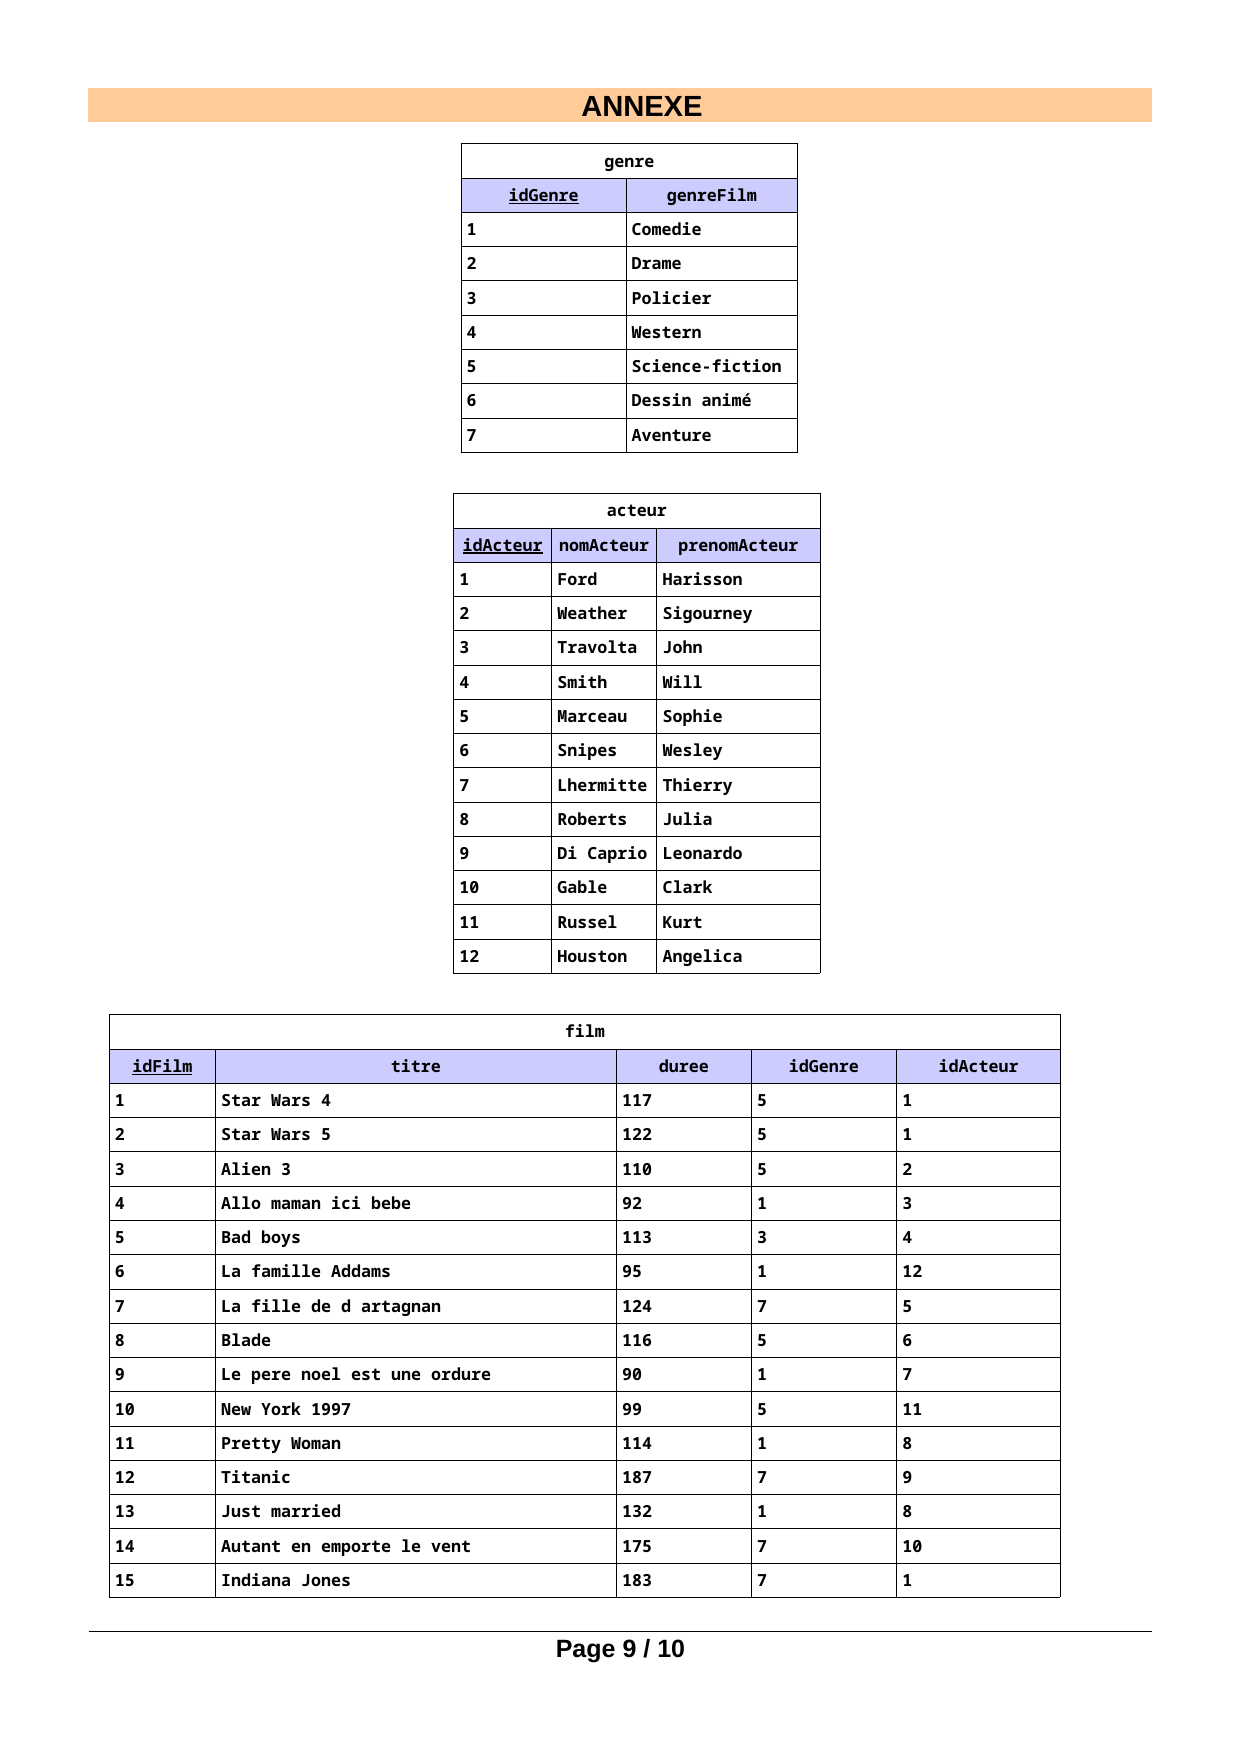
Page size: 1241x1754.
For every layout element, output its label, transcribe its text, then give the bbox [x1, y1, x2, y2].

table_cell 90 [617, 1358, 751, 1391]
table_cell 6 [897, 1324, 1060, 1357]
table_cell 1 [897, 1118, 1060, 1151]
table_cell 124 [617, 1290, 751, 1323]
table_cell 4 [454, 666, 551, 699]
table_cell 12 [110, 1461, 215, 1494]
table_cell idActeur [454, 529, 551, 562]
table_cell Alien 3 [216, 1152, 616, 1186]
table_cell 5 [897, 1290, 1060, 1323]
table_cell 1 [752, 1187, 896, 1220]
table_cell 7 [897, 1358, 1060, 1391]
table_cell 10 [897, 1529, 1060, 1563]
table_cell Drame [627, 247, 797, 280]
table_cell 3 [110, 1152, 215, 1186]
table_cell Julia [657, 803, 820, 836]
table_cell Harisson [657, 563, 820, 596]
table_cell Thierry [657, 768, 820, 802]
table_cell Policier [627, 281, 797, 315]
table_cell 92 [617, 1187, 751, 1220]
table_cell 7 [752, 1461, 896, 1494]
table_cell duree [617, 1050, 751, 1083]
table_cell 1 [454, 563, 551, 596]
table_cell Just married [216, 1495, 616, 1528]
text ANNEXE [88, 88, 1152, 122]
table_cell 7 [462, 419, 626, 452]
table_cell Angelica [657, 940, 820, 973]
table_cell Bad boys [216, 1221, 616, 1254]
table_cell 5 [752, 1324, 896, 1357]
table_cell 13 [110, 1495, 215, 1528]
table_cell 7 [752, 1529, 896, 1563]
table_cell 4 [462, 316, 626, 349]
table_cell Indiana Jones [216, 1564, 616, 1597]
table_cell 2 [454, 597, 551, 630]
table_cell Star Wars 5 [216, 1118, 616, 1151]
table_cell Pretty Woman [216, 1427, 616, 1460]
table_cell Travolta [552, 631, 656, 664]
table_cell 117 [617, 1084, 751, 1117]
table_cell Will [657, 666, 820, 699]
table_cell New York 1997 [216, 1392, 616, 1426]
table_cell idFilm [110, 1050, 215, 1083]
table_cell Science-fiction [627, 350, 797, 383]
table_cell prenomActeur [657, 529, 820, 562]
table_cell 8 [897, 1495, 1060, 1528]
table_cell 1 [752, 1358, 896, 1391]
table_cell Roberts [552, 803, 656, 836]
table_cell Ford [552, 563, 656, 596]
table_cell Houston [552, 940, 656, 973]
table_cell 6 [110, 1255, 215, 1288]
table_cell 1 [752, 1255, 896, 1288]
table_cell 1 [752, 1427, 896, 1460]
table_cell 5 [454, 700, 551, 733]
table_cell 3 [897, 1187, 1060, 1220]
table_cell 1 [462, 213, 626, 246]
table_cell 7 [110, 1290, 215, 1323]
table_cell Leonardo [657, 837, 820, 870]
table_cell 5 [462, 350, 626, 383]
table_cell Le pere noel est une ordure [216, 1358, 616, 1391]
table_cell 12 [897, 1255, 1060, 1288]
table_cell 5 [752, 1392, 896, 1426]
table_cell Comedie [627, 213, 797, 246]
table_cell 2 [462, 247, 626, 280]
table_cell 95 [617, 1255, 751, 1288]
table_cell Sigourney [657, 597, 820, 630]
table_cell 7 [752, 1290, 896, 1323]
table_cell 2 [897, 1152, 1060, 1186]
table_cell 122 [617, 1118, 751, 1151]
table_cell 5 [110, 1221, 215, 1254]
table_cell 2 [110, 1118, 215, 1151]
table_cell Smith [552, 666, 656, 699]
table_cell La famille Addams [216, 1255, 616, 1288]
table_cell 9 [110, 1358, 215, 1391]
table_cell 10 [110, 1392, 215, 1426]
table_cell 1 [110, 1084, 215, 1117]
table_cell Kurt [657, 905, 820, 939]
table_cell Lhermitte [552, 768, 656, 802]
table_cell 6 [454, 734, 551, 767]
table_cell 14 [110, 1529, 215, 1563]
table_cell Autant en emporte le vent [216, 1529, 616, 1563]
table_cell Russel [552, 905, 656, 939]
table_cell 183 [617, 1564, 751, 1597]
table_cell Dessin animé [627, 384, 797, 417]
table_cell 3 [752, 1221, 896, 1254]
table_cell 5 [752, 1084, 896, 1117]
table_cell idActeur [897, 1050, 1060, 1083]
table_cell Aventure [627, 419, 797, 452]
table_cell idGenre [462, 179, 626, 212]
table_cell 116 [617, 1324, 751, 1357]
table_cell 11 [454, 905, 551, 939]
table_cell Marceau [552, 700, 656, 733]
table_cell genreFilm [627, 179, 797, 212]
table_cell Titanic [216, 1461, 616, 1494]
table_header genre [462, 144, 797, 178]
table_cell 4 [897, 1221, 1060, 1254]
table_cell Western [627, 316, 797, 349]
table_cell 8 [897, 1427, 1060, 1460]
table_cell John [657, 631, 820, 664]
table_cell 114 [617, 1427, 751, 1460]
table_cell Sophie [657, 700, 820, 733]
table_cell Snipes [552, 734, 656, 767]
table_cell 1 [752, 1495, 896, 1528]
table_cell 175 [617, 1529, 751, 1563]
table_cell titre [216, 1050, 616, 1083]
table_cell 12 [454, 940, 551, 973]
table_cell 9 [897, 1461, 1060, 1494]
table_cell 99 [617, 1392, 751, 1426]
table_cell nomActeur [552, 529, 656, 562]
table_cell Weather [552, 597, 656, 630]
table_cell Di Caprio [552, 837, 656, 870]
table_cell La fille de d artagnan [216, 1290, 616, 1323]
table_cell 4 [110, 1187, 215, 1220]
table_header acteur [454, 494, 820, 527]
table_cell Wesley [657, 734, 820, 767]
table_header film [110, 1015, 1060, 1048]
table_cell 3 [462, 281, 626, 315]
table_cell 5 [752, 1118, 896, 1151]
table_cell 15 [110, 1564, 215, 1597]
table_cell 10 [454, 871, 551, 904]
table_cell 9 [454, 837, 551, 870]
table_cell Blade [216, 1324, 616, 1357]
table_cell 7 [454, 768, 551, 802]
table_cell 132 [617, 1495, 751, 1528]
table_cell idGenre [752, 1050, 896, 1083]
table_cell 8 [454, 803, 551, 836]
table_cell 187 [617, 1461, 751, 1494]
table_cell 5 [752, 1152, 896, 1186]
table_cell 7 [752, 1564, 896, 1597]
table_cell Gable [552, 871, 656, 904]
table_cell 3 [454, 631, 551, 664]
table_cell 113 [617, 1221, 751, 1254]
table_cell Allo maman ici bebe [216, 1187, 616, 1220]
table_cell 1 [897, 1564, 1060, 1597]
table_cell 1 [897, 1084, 1060, 1117]
table_cell 8 [110, 1324, 215, 1357]
table_cell 11 [897, 1392, 1060, 1426]
table_cell Star Wars 4 [216, 1084, 616, 1117]
table_cell Clark [657, 871, 820, 904]
table_cell 110 [617, 1152, 751, 1186]
table_cell 11 [110, 1427, 215, 1460]
table_cell 6 [462, 384, 626, 417]
